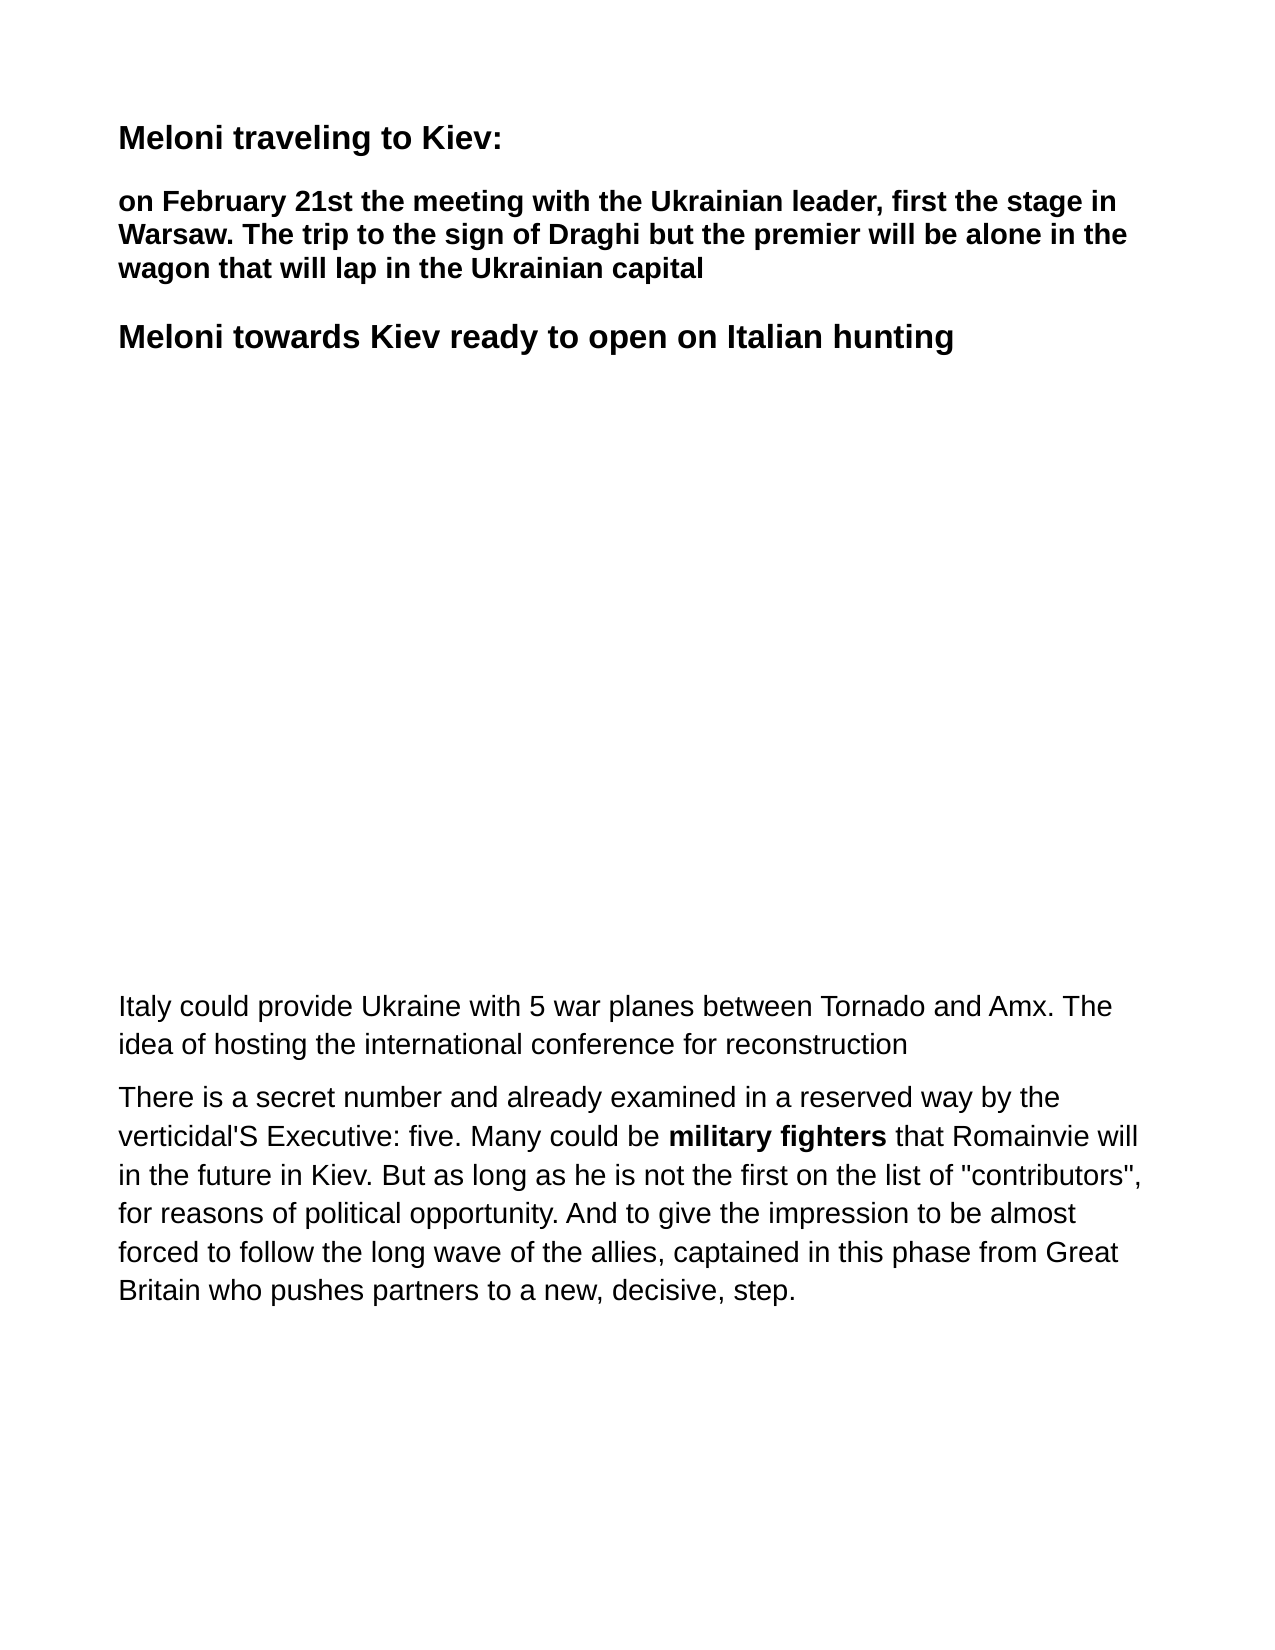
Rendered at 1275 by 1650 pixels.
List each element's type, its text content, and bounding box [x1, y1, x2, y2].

subtitle Meloni traveling to Kiev: [118, 118, 1157, 157]
text There is a secret number and already examined in a reserved way by the verticidal'S Executive: five. Many could be military fighters that Romainvie will in the future in Kiev. But as long as he is not the first on the list of "contributors", for reasons of political opportunity. And to give the impression to be almost forced to follow the long wave of the allies, captained in this phase from Great Britain who pushes partners to a new, decisive, step. [118, 1080, 1157, 1307]
subtitle on February 21st the meeting with the Ukrainian leader, first the stage in Warsaw. The trip to the sign of Draghi but the premier will be alone in the wagon that will lap in the Ukrainian capital [118, 184, 1157, 284]
text Italy could provide Ukraine with 5 war planes between Tornado and Amx. The idea of hosting the international conference for reconstruction [118, 368, 1157, 1061]
subtitle Meloni towards Kiev ready to open on Italian hunting [118, 318, 1157, 356]
